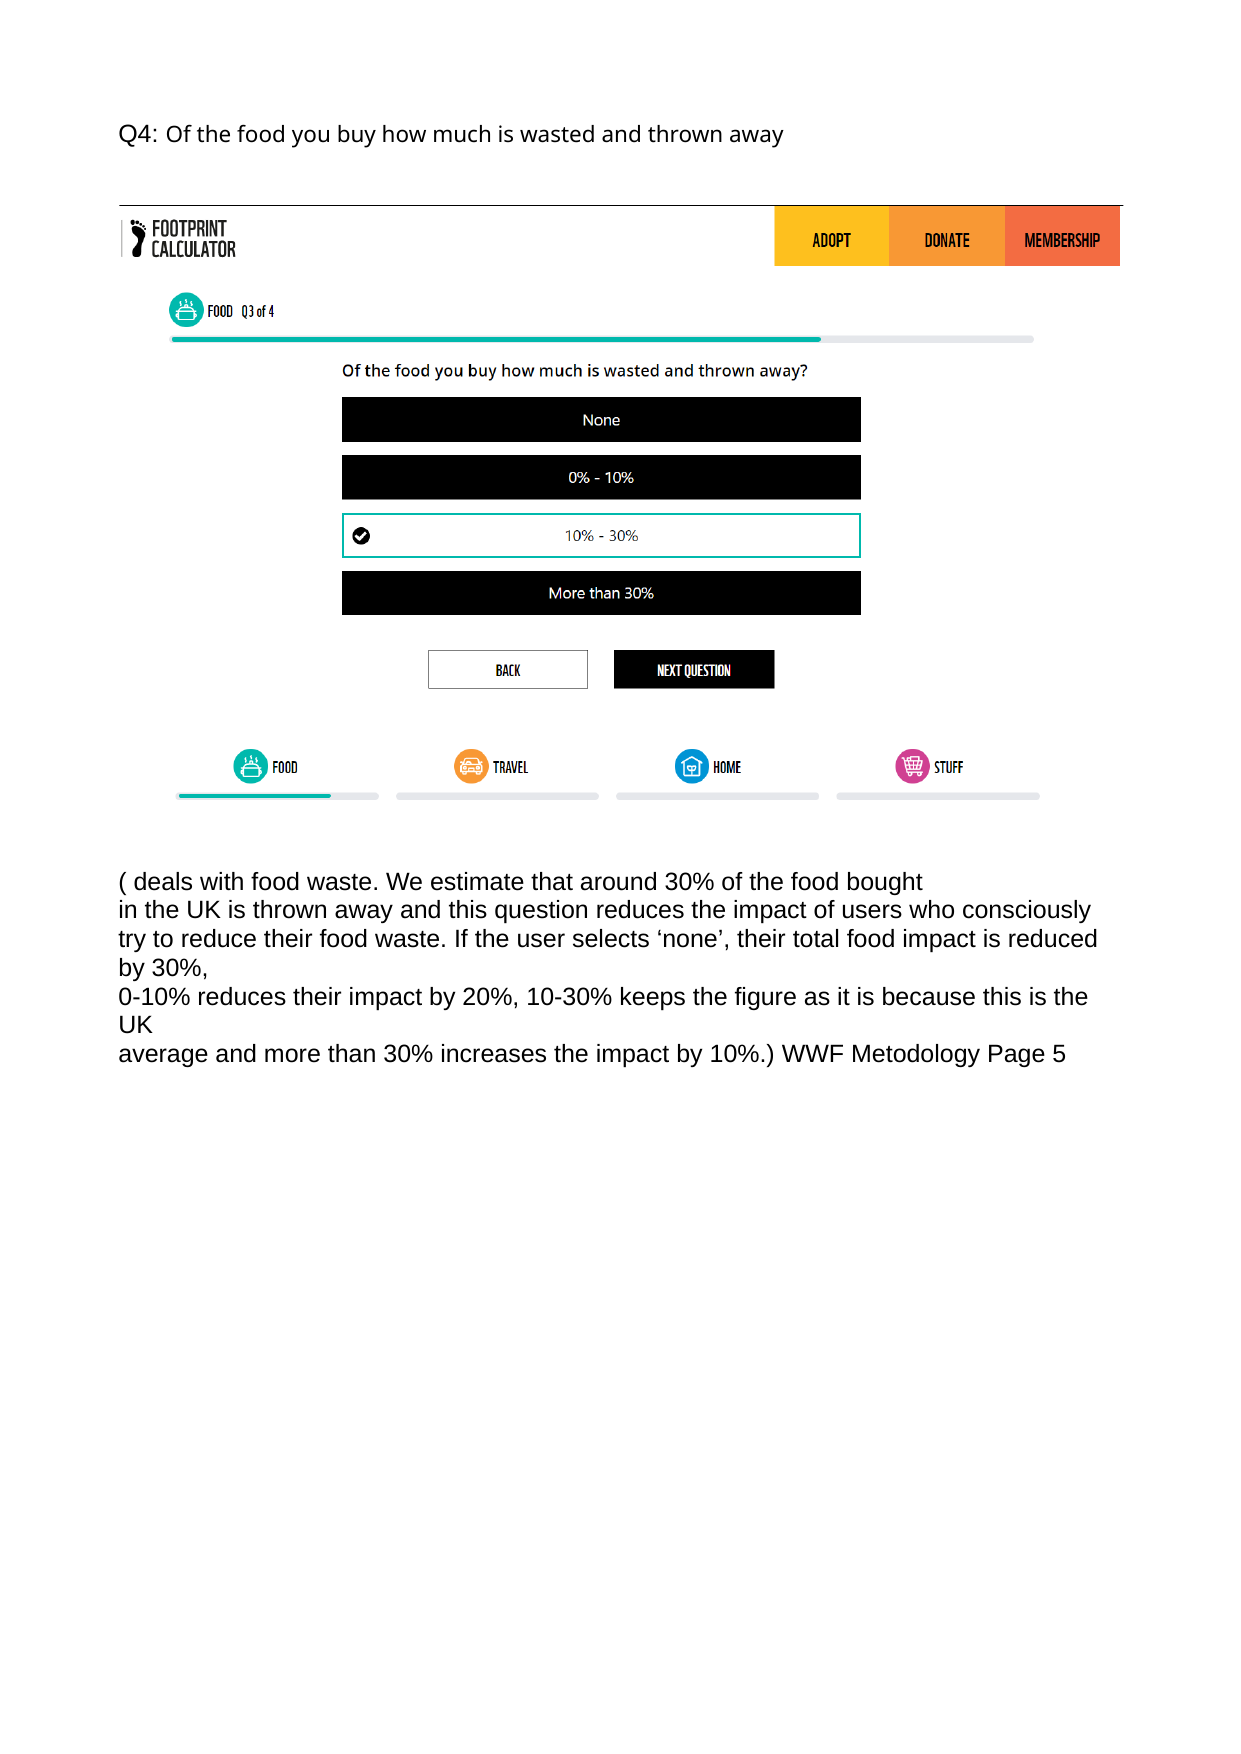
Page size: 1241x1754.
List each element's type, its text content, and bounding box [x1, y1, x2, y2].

text Q4: Of the food you buy how much is wasted and thrown away [118, 118, 1122, 149]
text 0-10% reduces their impact by 20%, 10-30% keeps the figure as it is because this is the UK [118, 982, 1122, 1039]
text in the UK is thrown away and this question reduces the impact of users who consciously try to reduce their food waste. If the user selects ‘none’, their total food impact is reduced by 30%, [118, 895, 1122, 982]
text ( deals with food waste. We estimate that around 30% of the food bought [118, 867, 1122, 895]
text average and more than 30% increases the impact by 10%.) WWF Metodology Page 5 [118, 1039, 1122, 1068]
picture [119, 205, 1124, 806]
